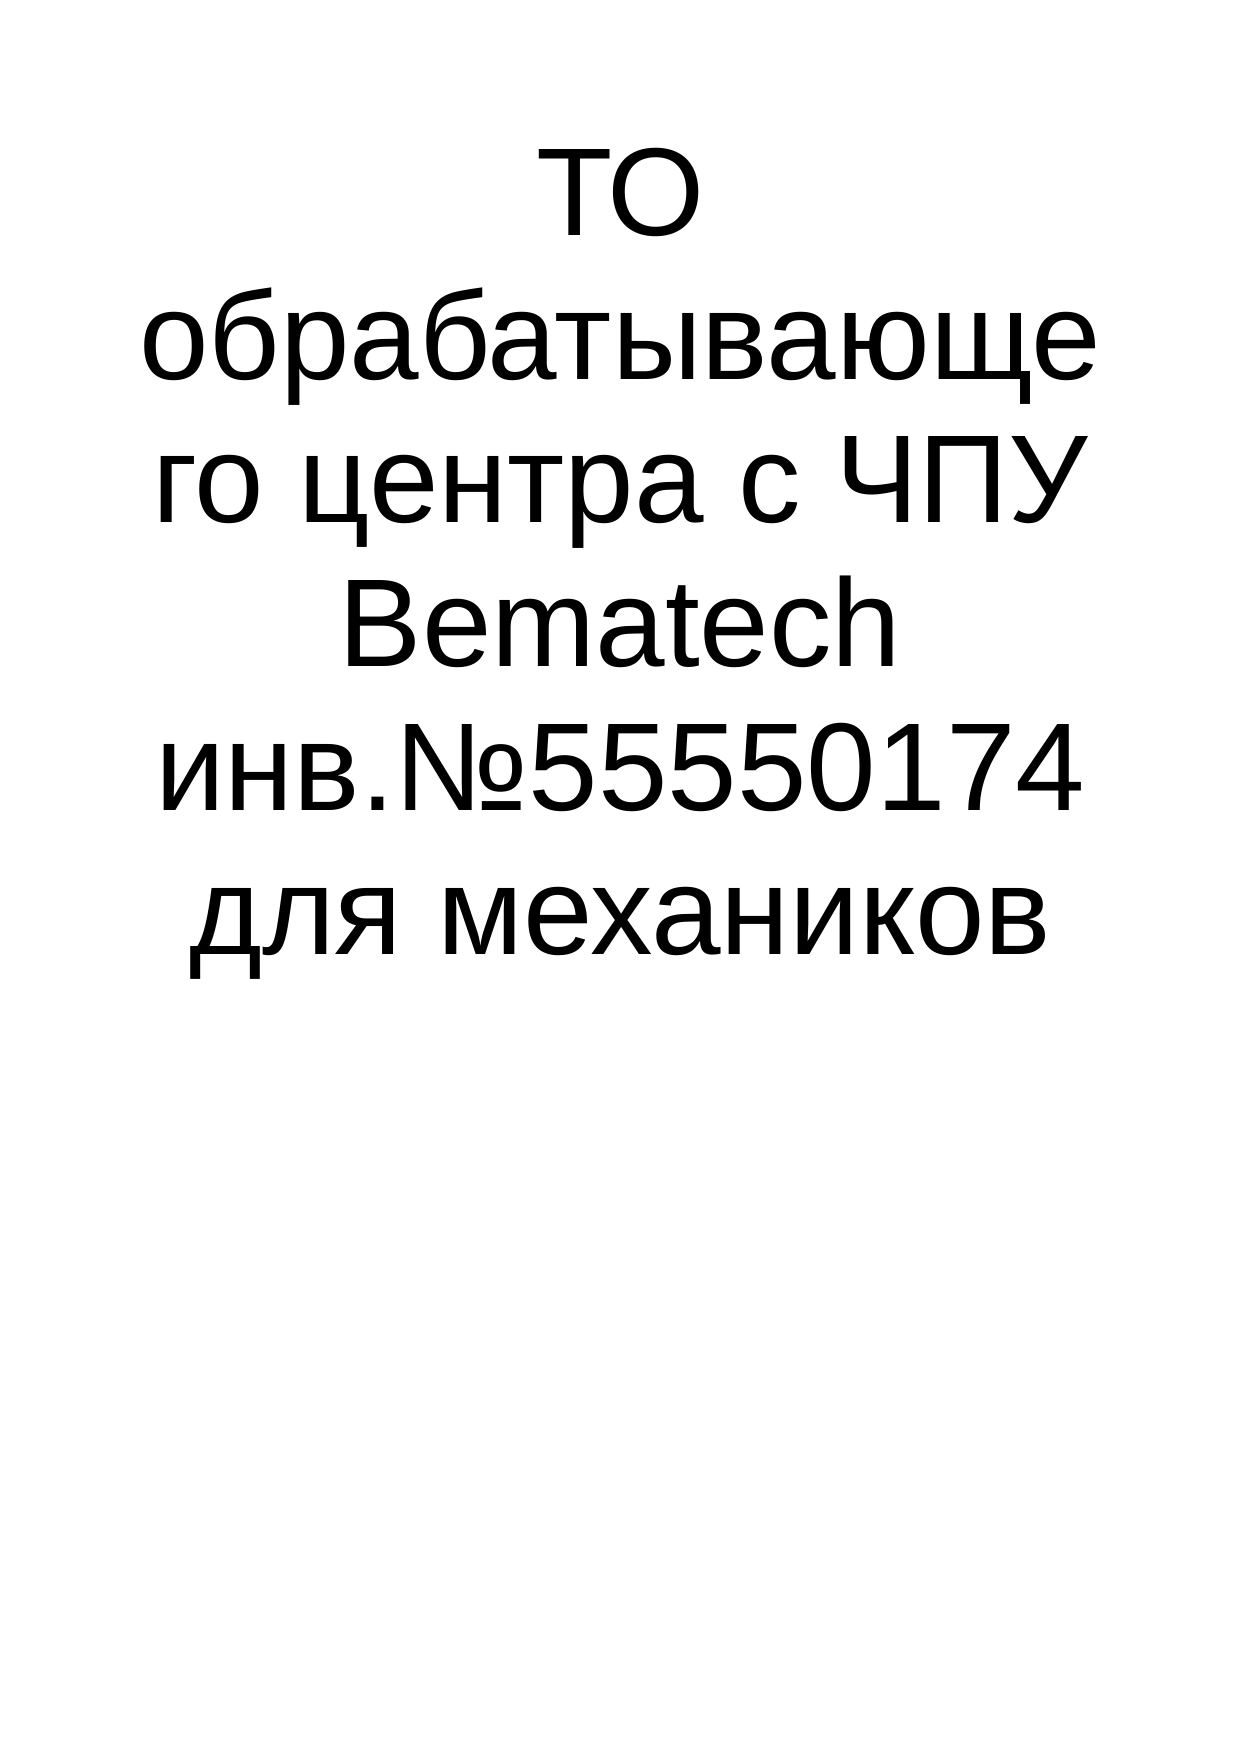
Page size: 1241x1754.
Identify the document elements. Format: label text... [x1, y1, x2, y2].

text инв.№55550174 для механиков [118, 693, 1122, 981]
text ТО обрабатывающего центра с ЧПУ Bematech [118, 118, 1122, 693]
